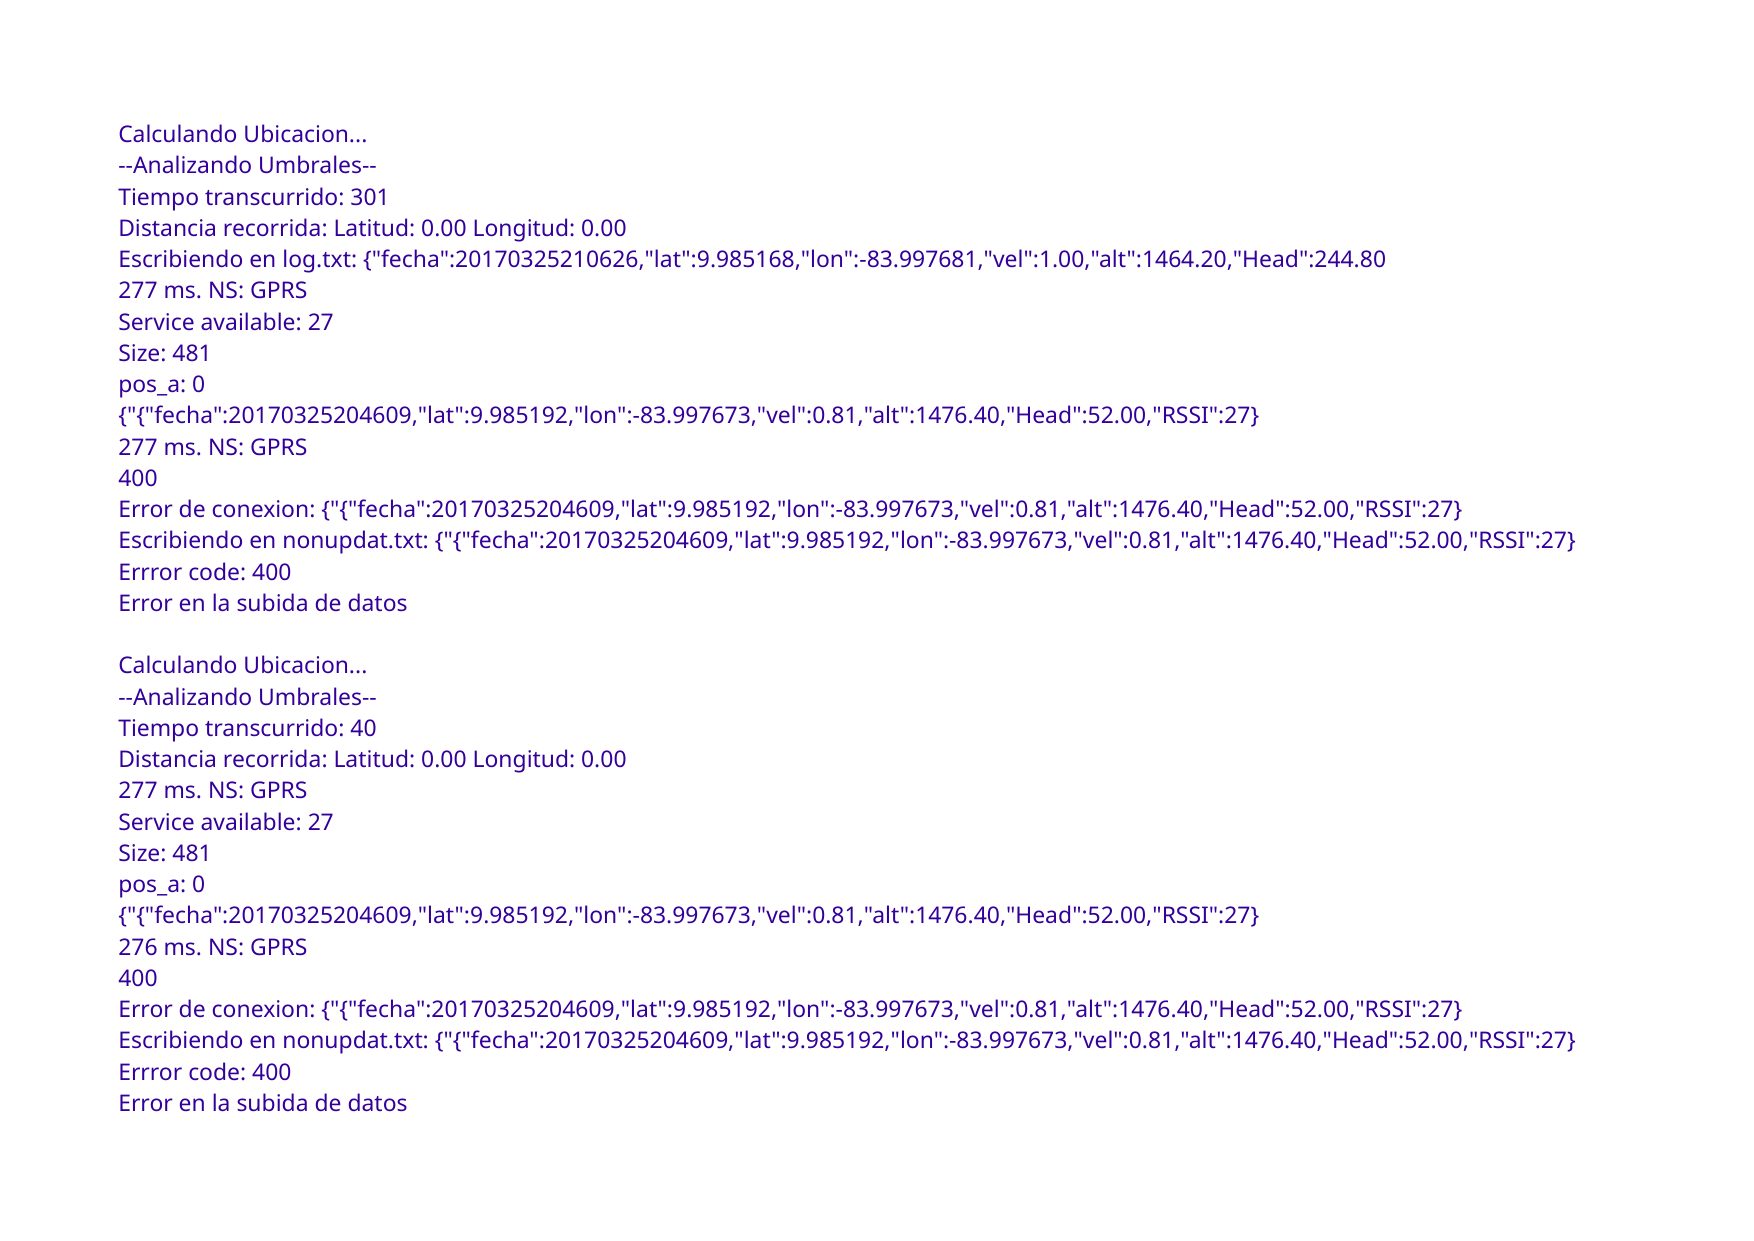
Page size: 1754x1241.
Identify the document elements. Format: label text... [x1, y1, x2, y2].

text Tiempo transcurrido: 40 [118, 712, 1635, 743]
text Tiempo transcurrido: 301 [118, 181, 1635, 212]
text 277 ms. NS: GPRS [118, 774, 1635, 806]
text Service available: 27 [118, 306, 1635, 337]
text Error en la subida de datos [118, 1087, 1635, 1118]
text {"{"fecha":20170325204609,"lat":9.985192,"lon":-83.997673,"vel":0.81,"alt":1476.40,"Head":52.00,"RSSI":27} [118, 399, 1635, 431]
text 400 [118, 462, 1635, 493]
text Error de conexion: {"{"fecha":20170325204609,"lat":9.985192,"lon":-83.997673,"vel":0.81,"alt":1476.40,"Head":52.00,"RSSI":27} [118, 993, 1635, 1024]
text Escribiendo en nonupdat.txt: {"{"fecha":20170325204609,"lat":9.985192,"lon":-83.997673,"vel":0.81,"alt":1476.40,"Head":52.00,"RSSI":27} Errror code: 400 [118, 524, 1635, 587]
text 277 ms. NS: GPRS [118, 431, 1635, 462]
text Escribiendo en nonupdat.txt: {"{"fecha":20170325204609,"lat":9.985192,"lon":-83.997673,"vel":0.81,"alt":1476.40,"Head":52.00,"RSSI":27} Errror code: 400 [118, 1024, 1635, 1087]
text Size: 481 [118, 337, 1635, 368]
text Escribiendo en log.txt: {"fecha":20170325210626,"lat":9.985168,"lon":-83.997681,"vel":1.00,"alt":1464.20,"Head":244.80 [118, 243, 1635, 274]
text Calculando Ubicacion... [118, 118, 1635, 149]
text Service available: 27 [118, 806, 1635, 837]
text Distancia recorrida: Latitud: 0.00 Longitud: 0.00 [118, 743, 1635, 774]
text Error en la subida de datos [118, 587, 1635, 618]
text {"{"fecha":20170325204609,"lat":9.985192,"lon":-83.997673,"vel":0.81,"alt":1476.40,"Head":52.00,"RSSI":27} [118, 899, 1635, 931]
text --Analizando Umbrales-- [118, 681, 1635, 712]
text Size: 481 [118, 837, 1635, 868]
text --Analizando Umbrales-- [118, 149, 1635, 181]
text Error de conexion: {"{"fecha":20170325204609,"lat":9.985192,"lon":-83.997673,"vel":0.81,"alt":1476.40,"Head":52.00,"RSSI":27} [118, 493, 1635, 524]
text Distancia recorrida: Latitud: 0.00 Longitud: 0.00 [118, 212, 1635, 243]
text 276 ms. NS: GPRS [118, 931, 1635, 962]
text 277 ms. NS: GPRS [118, 274, 1635, 306]
text pos_a: 0 [118, 368, 1635, 399]
text 400 [118, 962, 1635, 993]
text pos_a: 0 [118, 868, 1635, 899]
text Calculando Ubicacion... [118, 649, 1635, 681]
